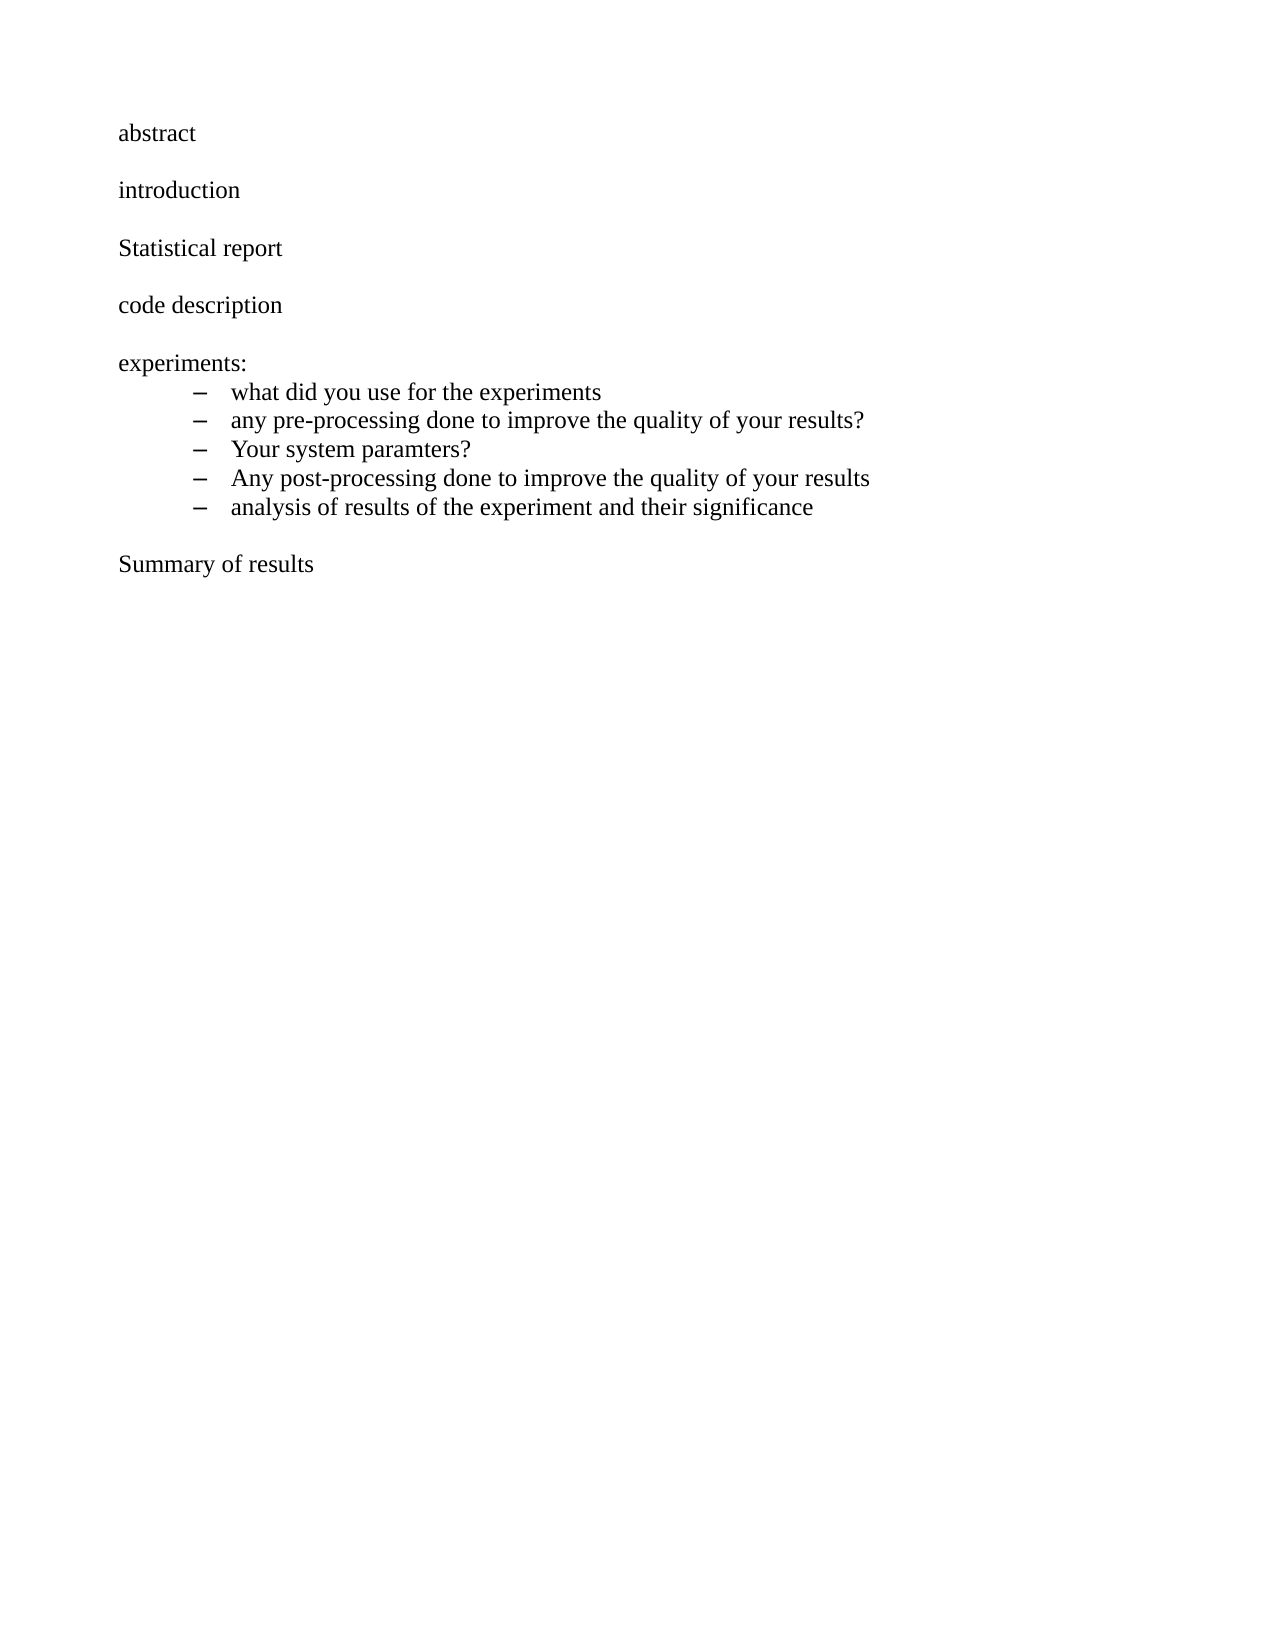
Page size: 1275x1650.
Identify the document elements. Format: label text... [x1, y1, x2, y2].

text experiments: [118, 348, 1157, 377]
text Summary of results [118, 549, 1157, 578]
list any pre-processing done to improve the quality of your results? [193, 406, 1157, 434]
text Statistical report [118, 233, 1157, 262]
text abstract [118, 118, 1157, 147]
list Any post-processing done to improve the quality of your results [193, 463, 1157, 492]
list Your system paramters? [193, 434, 1157, 463]
list what did you use for the experiments [193, 377, 1157, 406]
text introduction [118, 176, 1157, 204]
list analysis of results of the experiment and their significance [193, 492, 1157, 521]
text code description [118, 291, 1157, 319]
